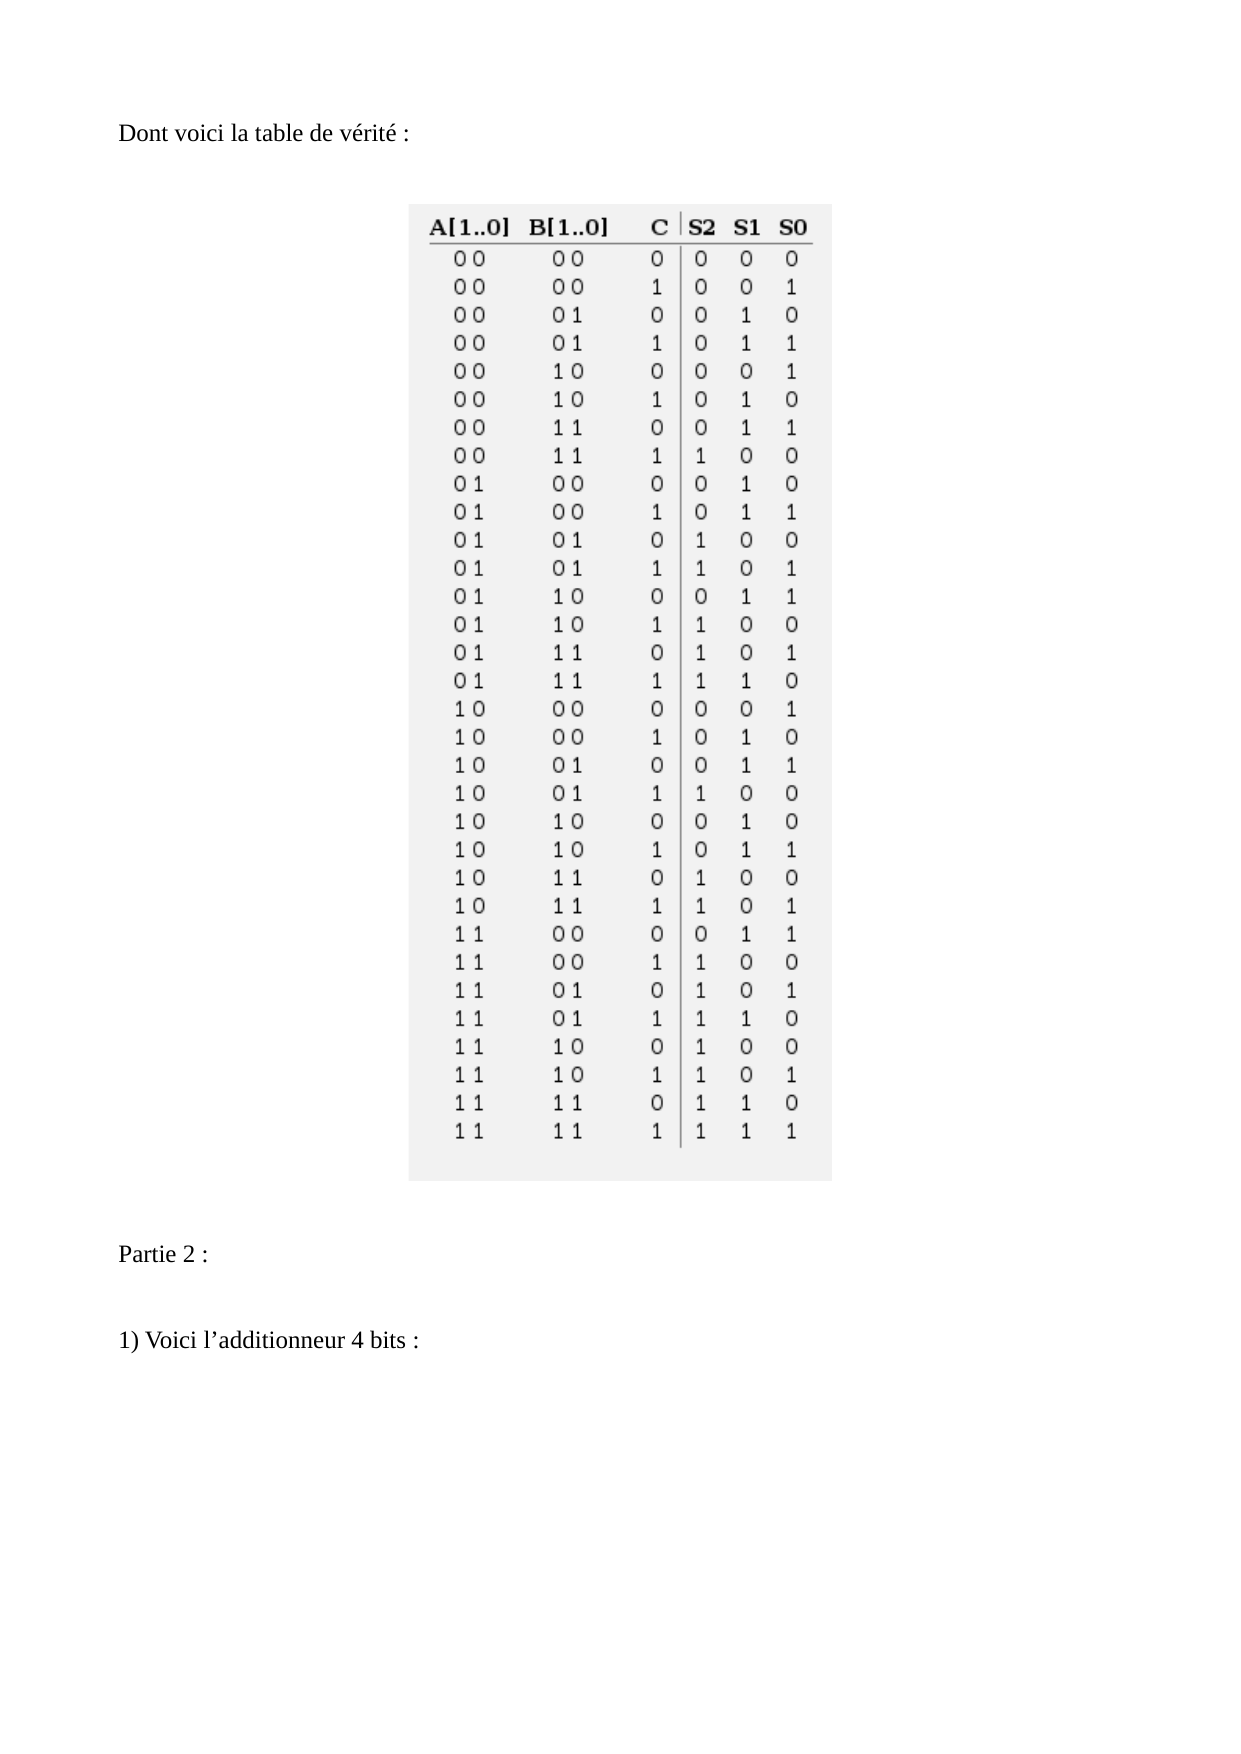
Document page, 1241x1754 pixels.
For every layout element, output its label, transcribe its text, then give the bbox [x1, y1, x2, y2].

text Dont voici la table de vérité : [118, 118, 1122, 147]
text 1) Voici l’additionneur 4 bits : [118, 1326, 1122, 1354]
text Partie 2 : [118, 1239, 1122, 1268]
picture [408, 204, 832, 1181]
